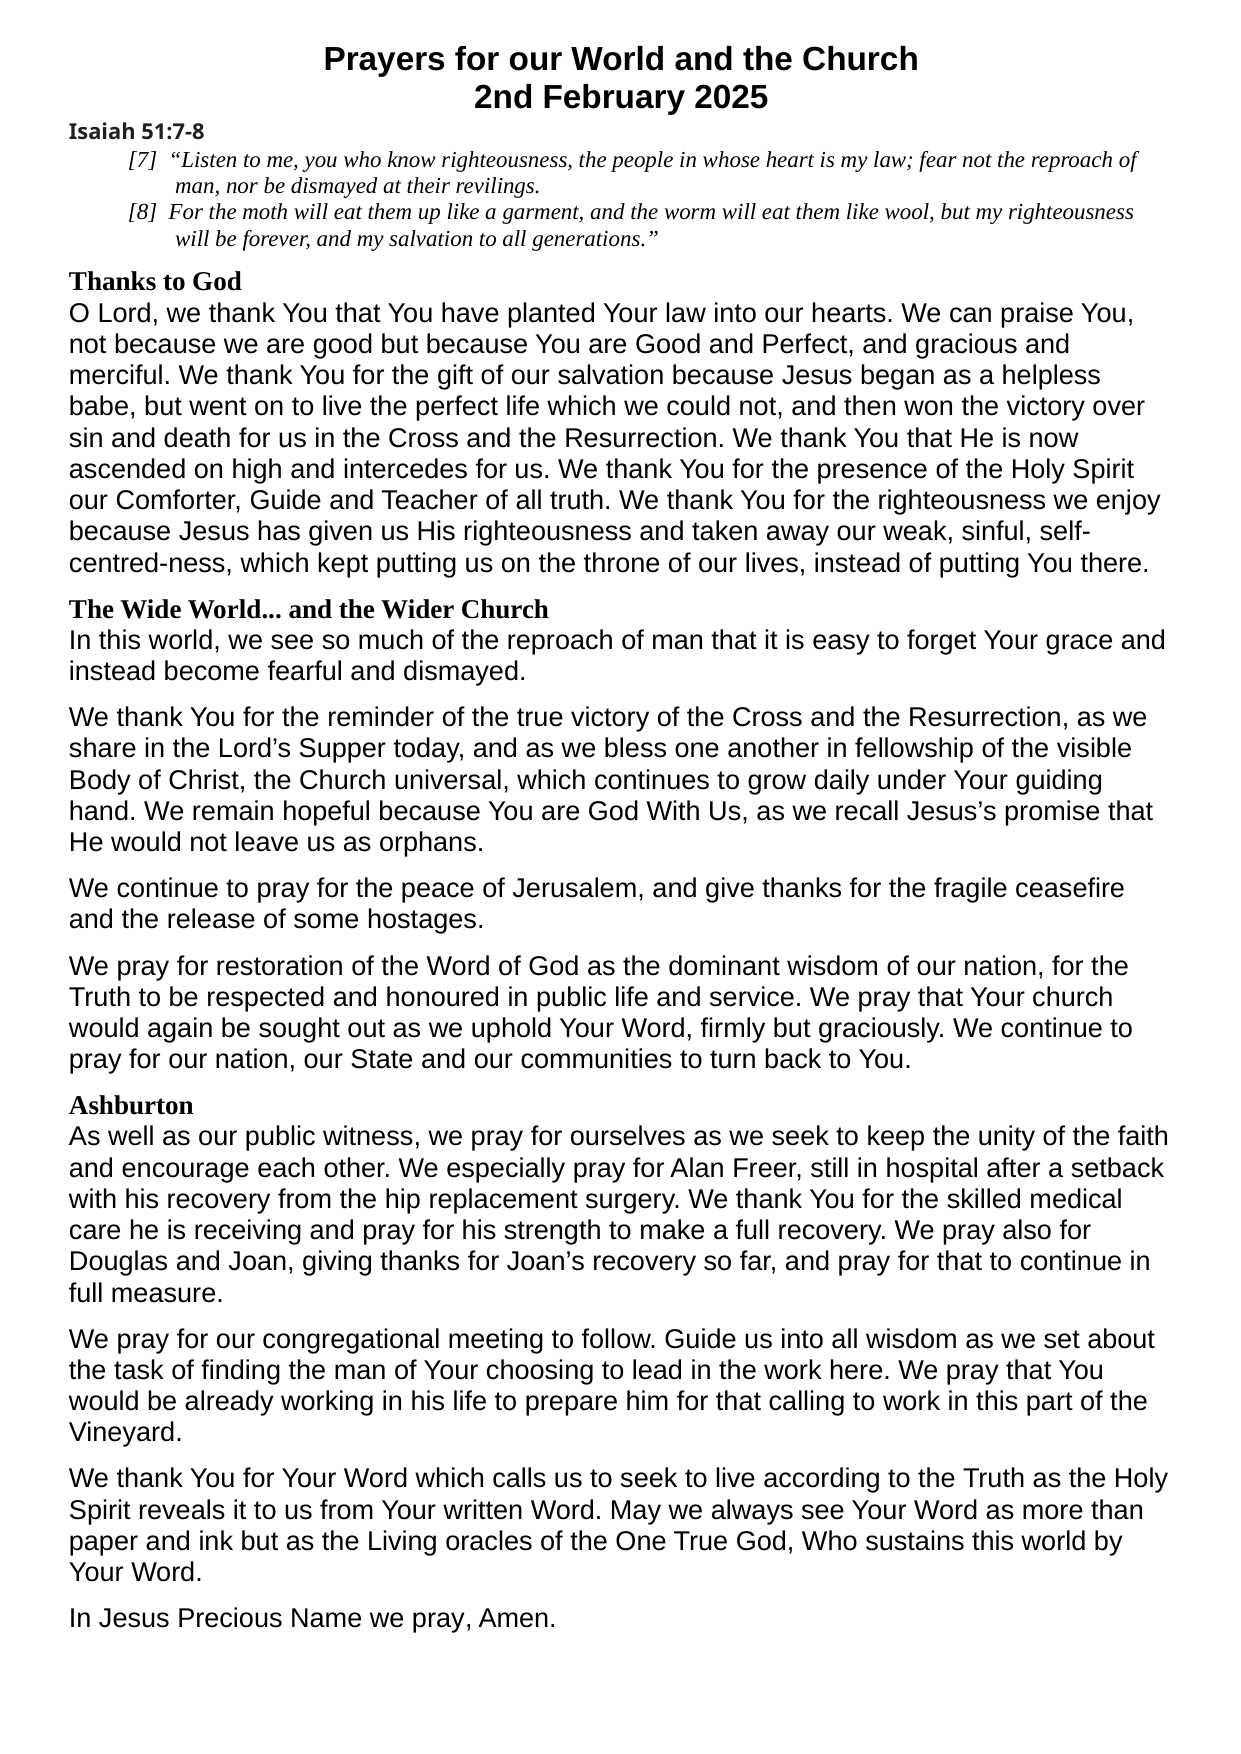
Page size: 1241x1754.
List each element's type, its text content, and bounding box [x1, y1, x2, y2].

text We thank You for Your Word which calls us to seek to live according to the Truth as the Holy Spirit reveals it to us from Your written Word. May we always see Your Word as more than paper and ink but as the Living oracles of the One True God, Who sustains this world by Your Word. [69, 1462, 1173, 1587]
text Prayers for our World and the Church [69, 39, 1173, 77]
text We thank You for the reminder of the true victory of the Cross and the Resurrection, as we share in the Lord’s Supper today, and as we bless one another in fellowship of the visible Body of Christ, the Church universal, which continues to grow daily under Your guiding hand. We remain hopeful because You are God With Us, as we recall Jesus’s promise that He would not leave us as orphans. [69, 701, 1173, 857]
text [7] “Listen to me, you who know righteousness, the people in whose heart is my law; fear not the reproach of man, nor be dismayed at their revilings. [128, 146, 1173, 198]
text Thanks to God [69, 266, 1173, 297]
text The Wide World... and the Wider Church [69, 593, 1173, 624]
text In Jesus Precious Name we pray, Amen. [69, 1602, 1173, 1633]
text We pray for restoration of the Word of God as the dominant wisdom of our nation, for the Truth to be respected and honoured in public life and service. We pray that Your church would again be sought out as we uphold Your Word, firmly but graciously. We continue to pray for our nation, our State and our communities to turn back to You. [69, 949, 1173, 1074]
text Ashburton [69, 1089, 1173, 1120]
text O Lord, we thank You that You have planted Your law into our hearts. We can praise You, not because we are good but because You are Good and Perfect, and gracious and merciful. We thank You for the gift of our salvation because Jesus began as a helpless babe, but went on to live the perfect life which we could not, and then won the victory over sin and death for us in the Cross and the Resurrection. We thank You that He is now ascended on high and intercedes for us. We thank You for the presence of the Holy Spirit our Comforter, Guide and Teacher of all truth. We thank You for the righteousness we enjoy because Jesus has given us His righteousness and taken away our weak, sinful, self-centred-ness, which kept putting us on the throne of our lives, instead of putting You there. [69, 297, 1173, 578]
text We continue to pray for the peace of Jerusalem, and give thanks for the fragile ceasefire and the release of some hostages. [69, 872, 1173, 935]
text We pray for our congregational meeting to follow. Guide us into all wisdom as we set about the task of finding the man of Your choosing to lead in the work here. We pray that You would be already working in his life to prepare him for that calling to work in this part of the Vineyard. [69, 1323, 1173, 1448]
text In this world, we see so much of the reproach of man that it is easy to forget Your grace and instead become fearful and dismayed. [69, 624, 1173, 686]
text [8] For the moth will eat them up like a garment, and the worm will eat them like wool, but my righteousness will be forever, and my salvation to all generations.” [128, 198, 1173, 251]
text Isaiah 51:7-8 [69, 116, 1173, 146]
text 2nd February 2025 [69, 77, 1173, 116]
text As well as our public witness, we pray for ourselves as we seek to keep the unity of the faith and encourage each other. We especially pray for Alan Freer, still in hospital after a setback with his recovery from the hip replacement surgery. We thank You for the skilled medical care he is receiving and pray for his strength to make a full recovery. We pray also for Douglas and Joan, giving thanks for Joan’s recovery so far, and pray for that to continue in full measure. [69, 1120, 1173, 1308]
